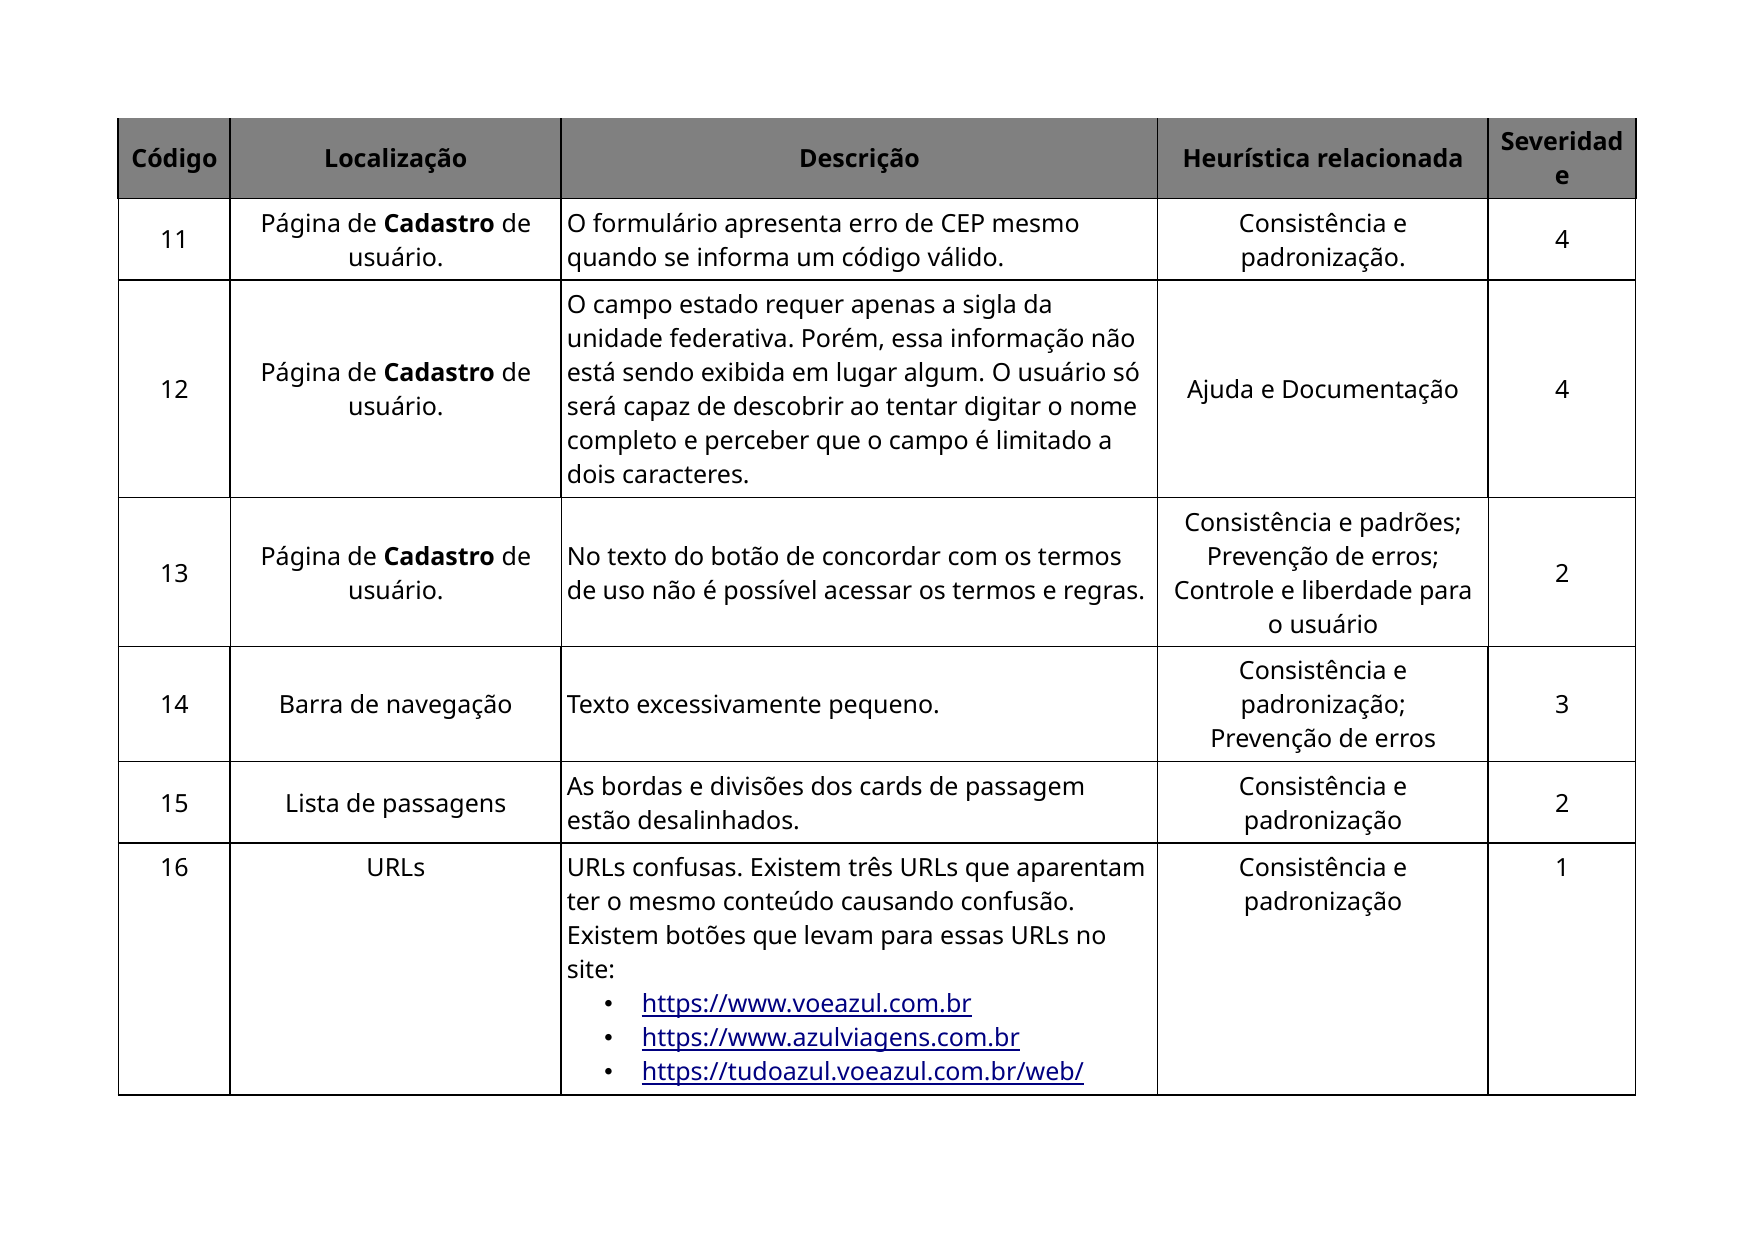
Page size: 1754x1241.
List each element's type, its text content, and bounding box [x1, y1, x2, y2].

table_cell 13 [119, 498, 230, 646]
table_cell 3 [1489, 647, 1635, 761]
table_cell 12 [119, 281, 229, 497]
table_cell 1 [1489, 844, 1635, 1094]
table_cell Lista de passagens [231, 762, 560, 842]
table_cell Consistência e padronização [1158, 762, 1487, 842]
table_cell Página de Cadastro de usuário. [231, 498, 561, 646]
table_cell Consistência e padronização. [1158, 199, 1487, 279]
table_cell Barra de navegação [231, 647, 560, 761]
table_cell 15 [119, 762, 229, 842]
table_cell 11 [119, 199, 229, 279]
table_header Descrição [562, 118, 1157, 198]
table_cell URLs [231, 844, 560, 1094]
table_cell Ajuda e Documentação [1158, 281, 1487, 497]
table_header Localização [231, 118, 560, 198]
table_cell Página de Cadastro de usuário. [231, 281, 560, 497]
table_cell Consistência e padronização; Prevenção de erros [1158, 647, 1487, 761]
table_cell 14 [119, 647, 229, 761]
table_cell Consistência e padronização [1158, 844, 1487, 1094]
table_cell URLs confusas. Existem três URLs que aparentam ter o mesmo conteúdo causando confusão. Existem botões que levam para essas URLs no site: https://www.voeazul.com.br https://www.azulviagens.com.br https://tudoazul.voeazul.com.br/web/ [562, 844, 1157, 1094]
table_cell 4 [1489, 281, 1635, 497]
table_cell Texto excessivamente pequeno. [562, 647, 1157, 761]
table_header Severidade [1489, 118, 1635, 198]
table_cell No texto do botão de concordar com os termos de uso não é possível acessar os termos e regras. [562, 498, 1157, 646]
table_cell 2 [1489, 498, 1635, 646]
table_header Código [119, 118, 229, 198]
table_header Heurística relacionada [1158, 118, 1487, 198]
table_cell O formulário apresenta erro de CEP mesmo quando se informa um código válido. [562, 199, 1157, 279]
table_cell 4 [1489, 199, 1635, 279]
table_cell Página de Cadastro de usuário. [231, 199, 560, 279]
table_cell As bordas e divisões dos cards de passagem estão desalinhados. [562, 762, 1157, 842]
table_cell 2 [1489, 762, 1635, 842]
table_cell O campo estado requer apenas a sigla da unidade federativa. Porém, essa informação não está sendo exibida em lugar algum. O usuário só será capaz de descobrir ao tentar digitar o nome completo e perceber que o campo é limitado a dois caracteres. [562, 281, 1157, 497]
table_cell Consistência e padrões; Prevenção de erros; Controle e liberdade para o usuário [1158, 498, 1488, 646]
table_cell 16 [119, 844, 229, 1094]
